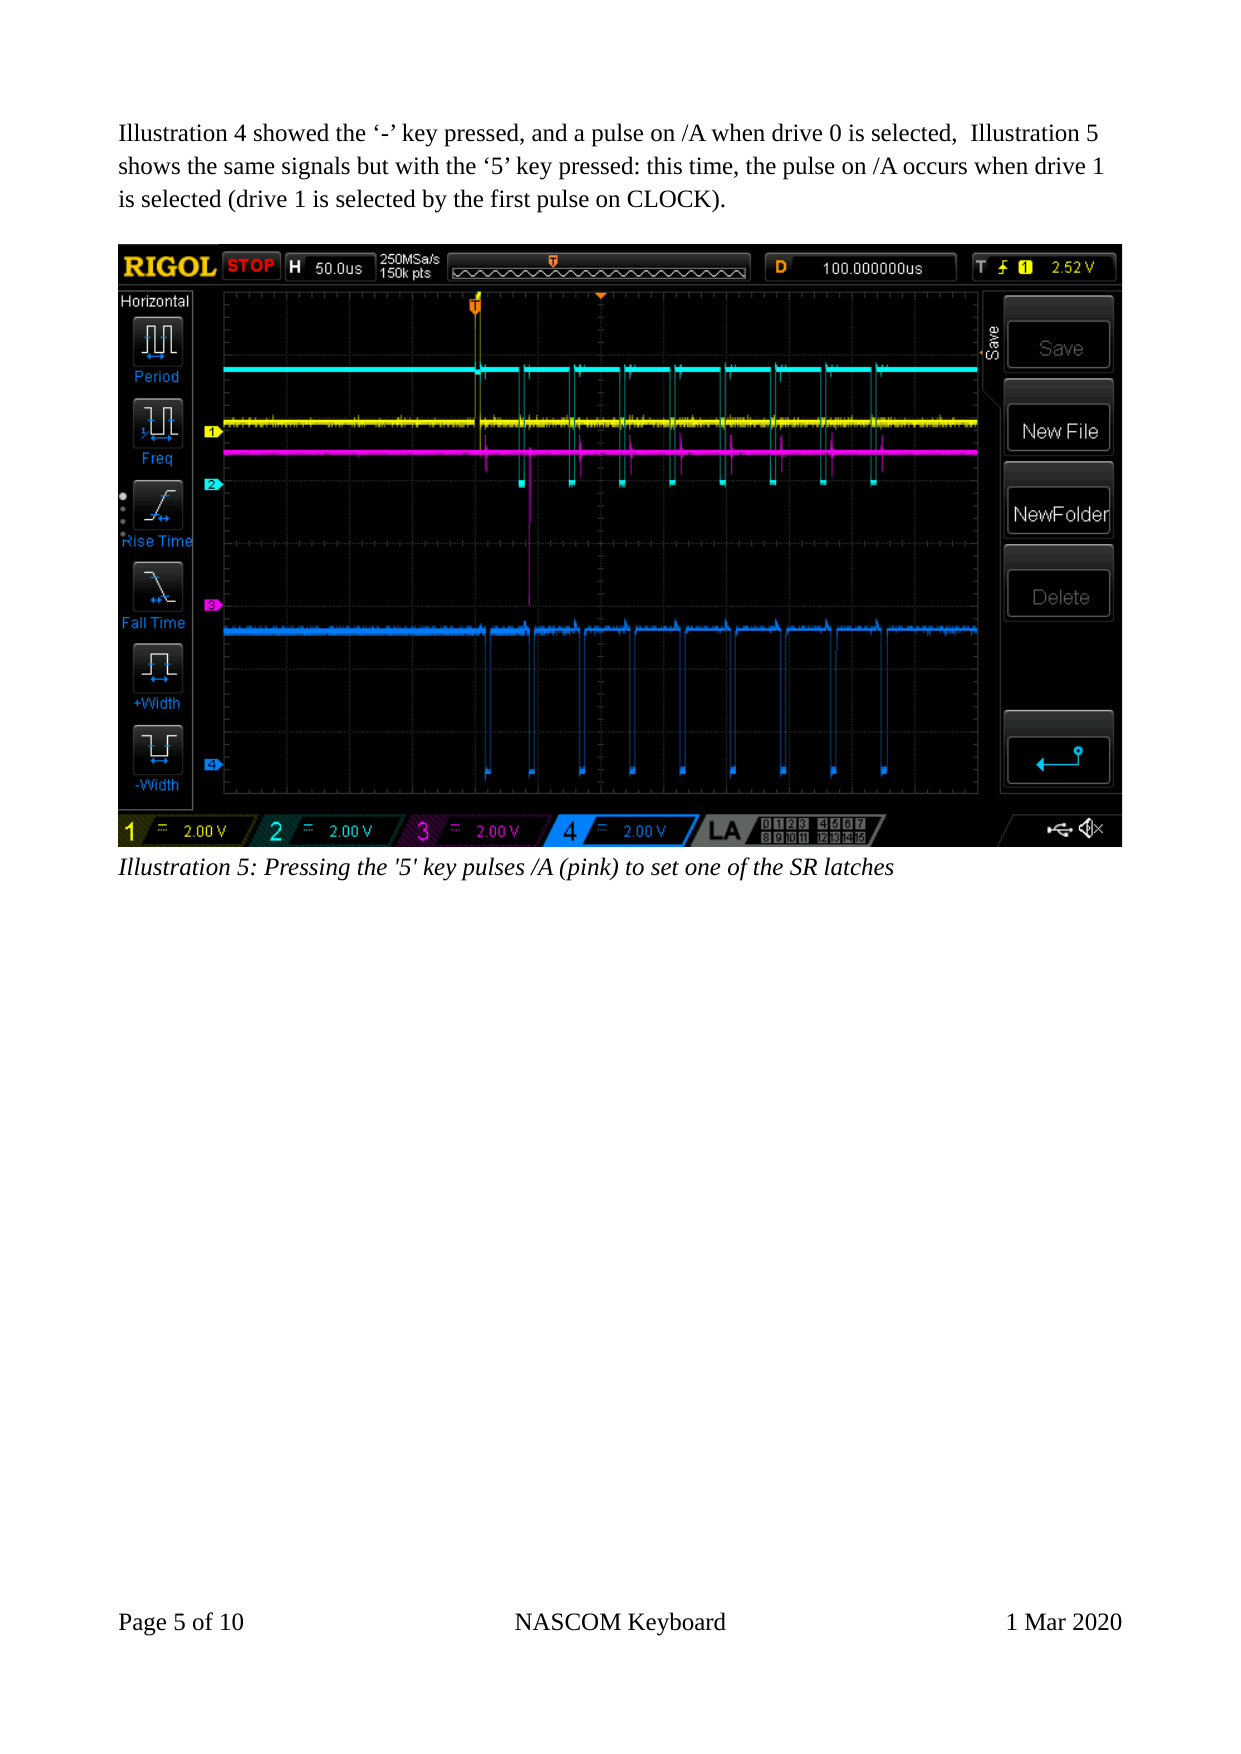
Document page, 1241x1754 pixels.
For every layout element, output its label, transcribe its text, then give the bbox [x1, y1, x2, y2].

text Illustration 4 showed the ‘-’ key pressed, and a pulse on /A when drive 0 is selected, Illustration 5 shows the same signals but with the ‘5’ key pressed: this time, the pulse on /A occurs when drive 1 is selected (drive 1 is selected by the first pulse on CLOCK). [118, 118, 1122, 213]
picture [118, 244, 1123, 847]
text Illustration 5: Pressing the '5' key pulses /A (pink) to set one of the SR latches [118, 847, 1122, 881]
